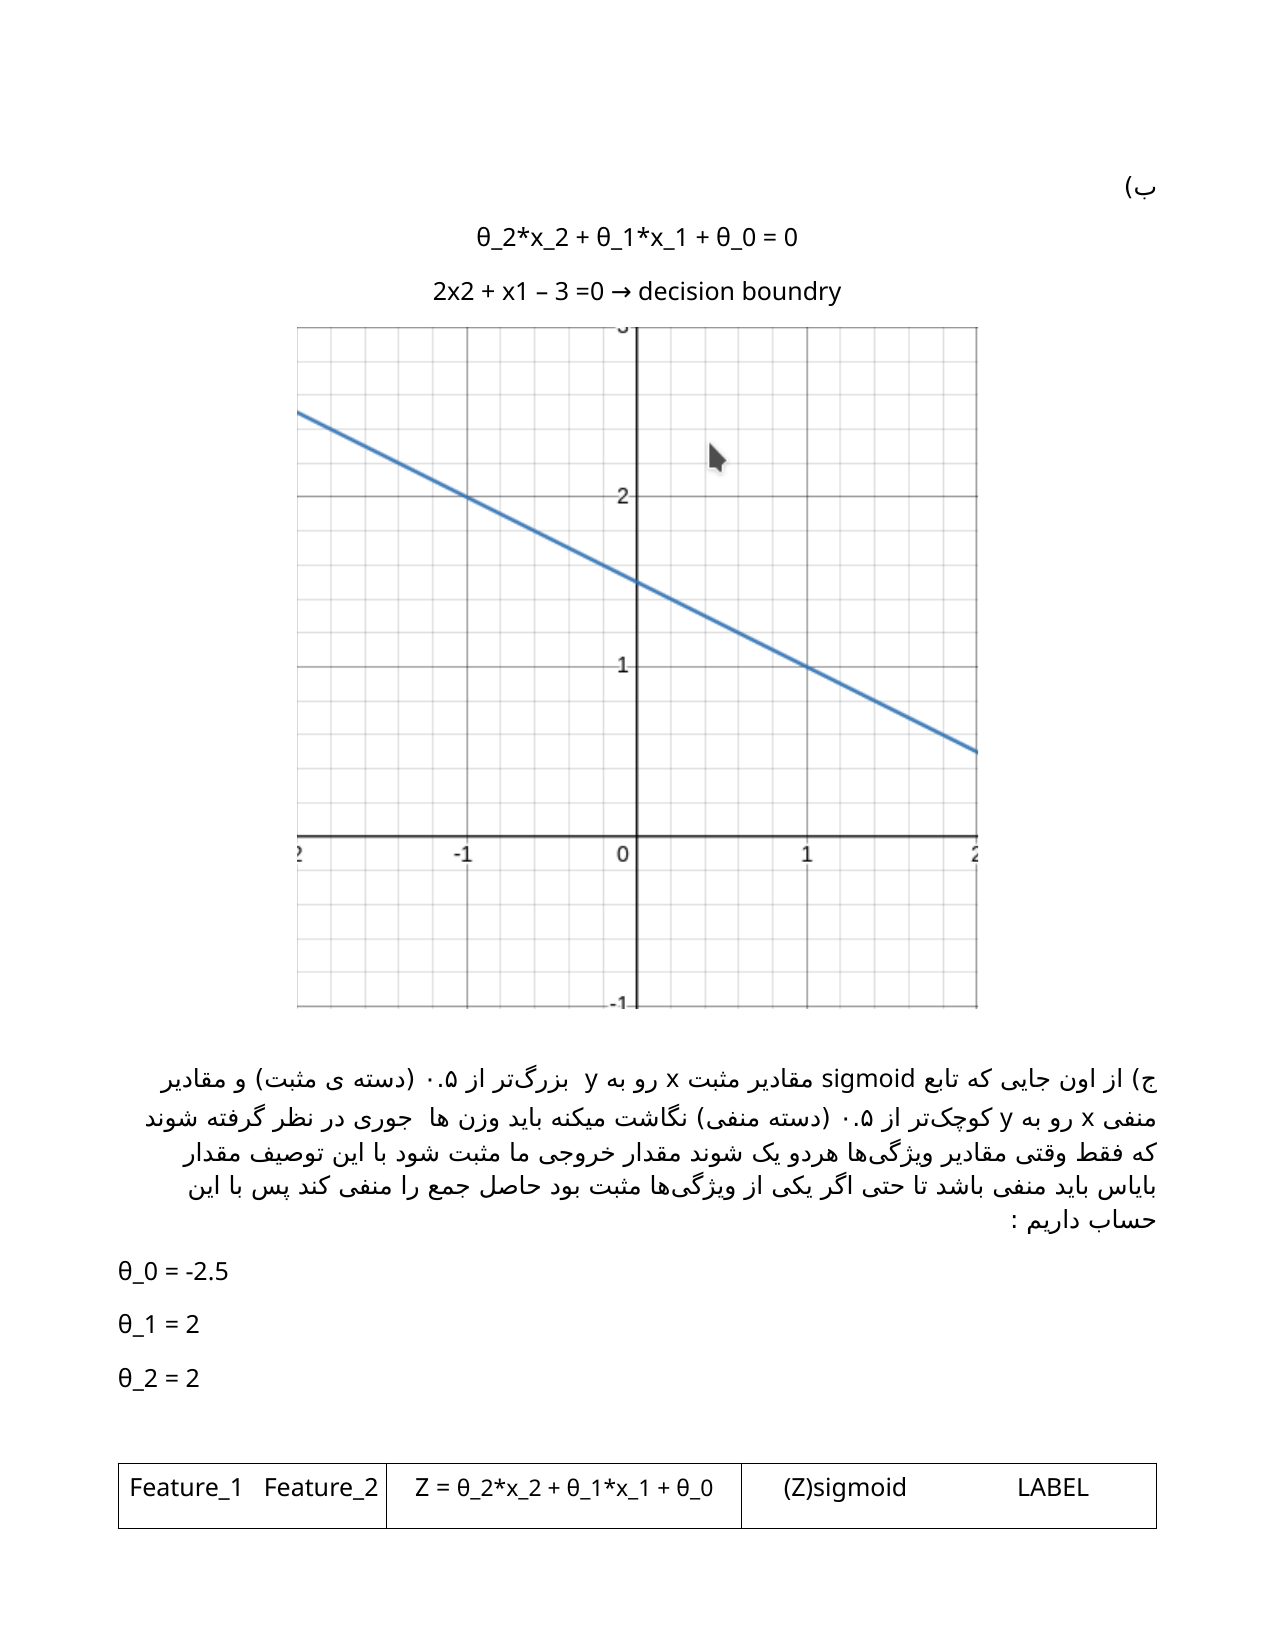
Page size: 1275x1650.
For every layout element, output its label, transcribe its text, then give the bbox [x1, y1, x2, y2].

text θ_0 = -2.5 [118, 1253, 1157, 1287]
text ب) [118, 172, 1157, 201]
table_header LABEL [949, 1464, 1156, 1528]
table_header Feature_1 [119, 1464, 255, 1528]
table_header Z = θ_2*x_2 + θ_1*x_1 + θ_0 [387, 1464, 741, 1528]
table_header Feature_2 [255, 1464, 386, 1528]
text θ_2 = 2 [118, 1361, 1157, 1395]
text θ_2*x_2 + θ_1*x_1 + θ_0 = 0 [118, 220, 1157, 254]
text ج) از اون جایی که تابع sigmoid مقادیر مثبت x رو به y بزرگ‌تر از ۰.۵ (دسته ی مثبت) و مقادیر منفی x رو به y کوچک‌تر از ۰.۵ (دسته منفی) نگاشت میکنه باید وزن ها جوری در نظر گرفته شوند که فقط وقتی مقادیر ویژگی‌ها هردو یک شوند مقدار خروجی ما مثبت شود با این توصیف مقدار بایاس باید منفی باشد تا حتی اگر یکی از ویژگی‌ها مثبت بود حاصل جمع را منفی کند پس با این حساب داریم : [118, 1061, 1157, 1234]
table_header (Z)sigmoid [742, 1464, 949, 1528]
text θ_1 = 2 [118, 1307, 1157, 1341]
picture [297, 327, 979, 1009]
text 2x2 + x1 – 3 =0 → decision boundry [118, 274, 1157, 308]
